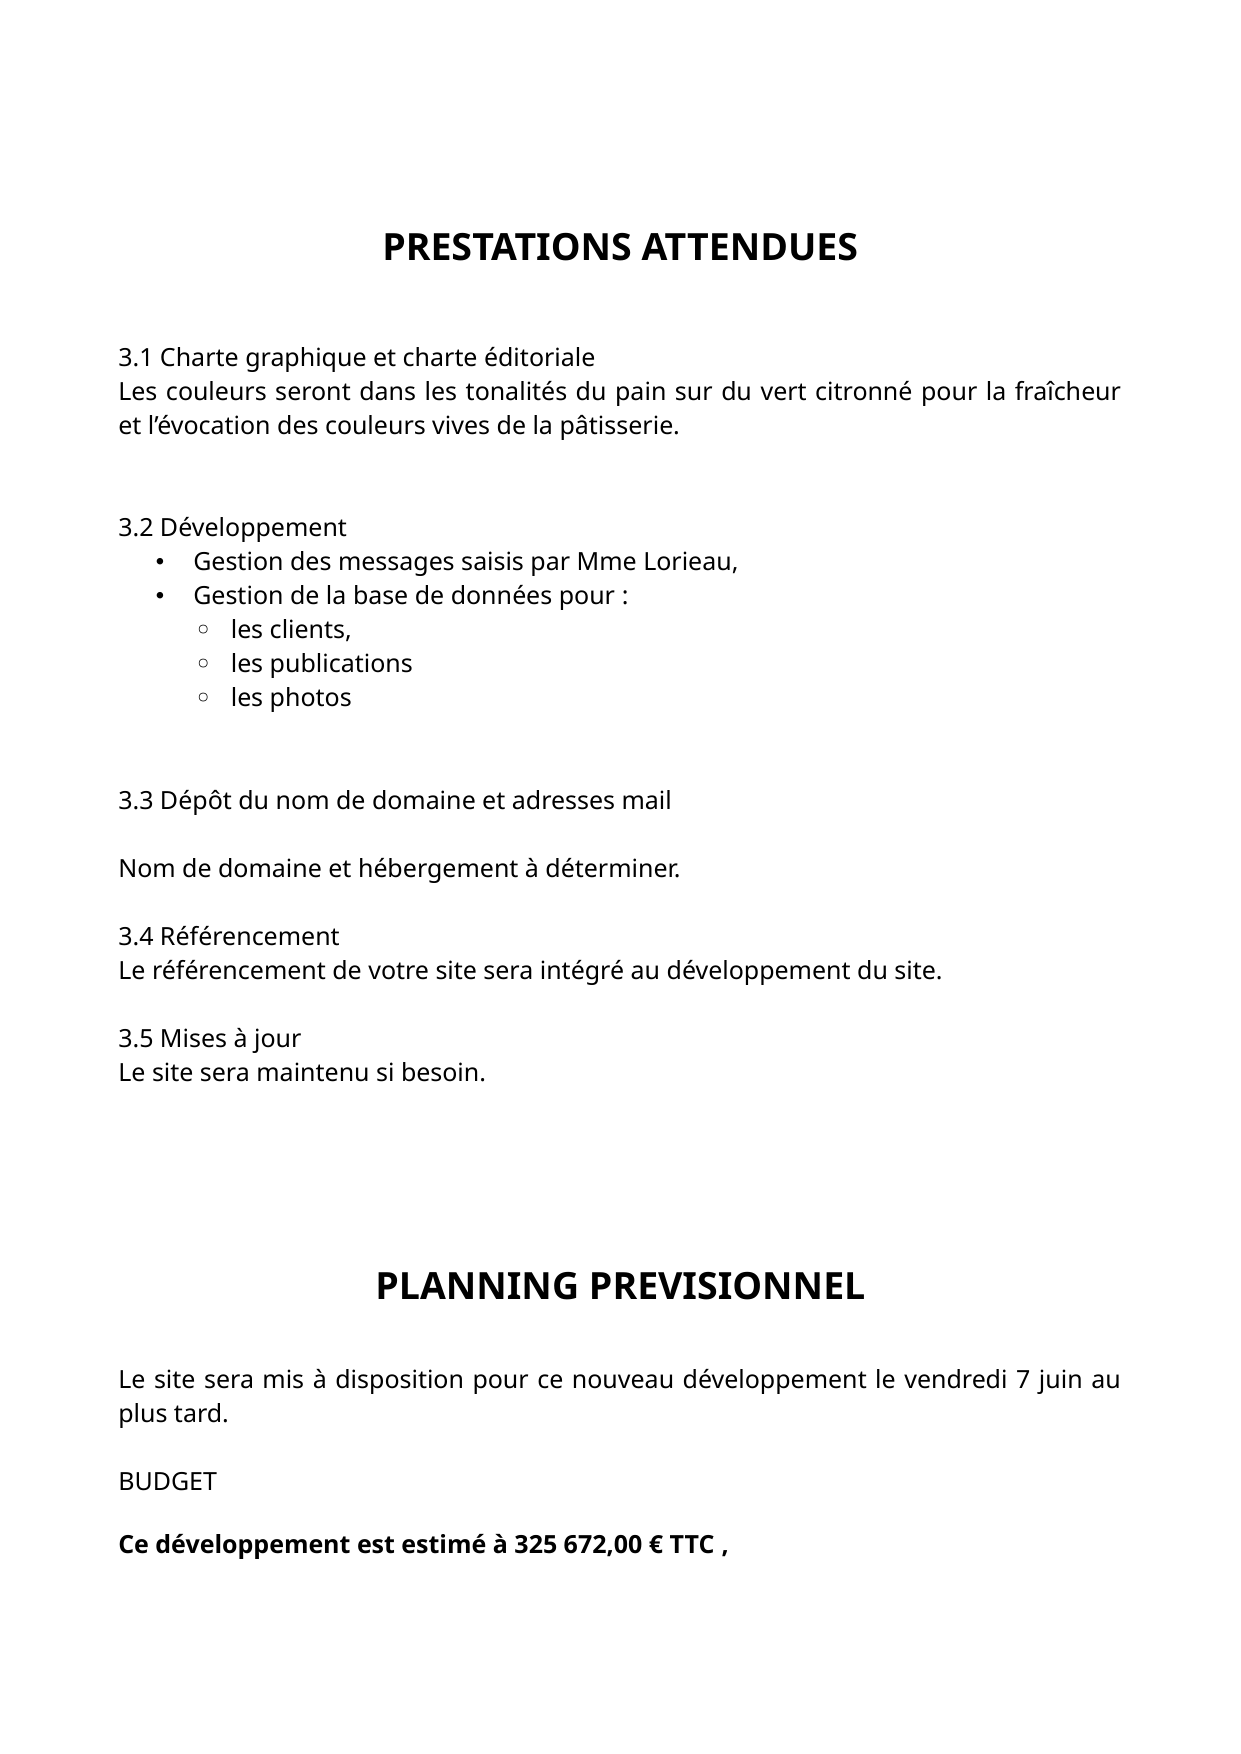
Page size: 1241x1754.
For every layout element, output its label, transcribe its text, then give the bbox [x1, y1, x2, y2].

list les photos [193, 680, 1122, 714]
text Le site sera maintenu si besoin. [118, 1055, 1122, 1089]
text Les couleurs seront dans les tonalités du pain sur du vert citronné pour la fraîcheur et l’évocation des couleurs vives de la pâtisserie. [118, 373, 1122, 442]
text PRESTATIONS ATTENDUES [118, 220, 1122, 271]
list les publications [193, 646, 1122, 680]
text BUDGET [118, 1463, 1122, 1497]
list Gestion de la base de données pour : [156, 578, 1122, 612]
text PLANNING PREVISIONNEL [118, 1259, 1122, 1310]
text 3.1 Charte graphique et charte éditoriale [118, 339, 1122, 373]
text 3.3 Dépôt du nom de domaine et adresses mail [118, 782, 1122, 816]
text 3.5 Mises à jour [118, 1021, 1122, 1055]
text Le site sera mis à disposition pour ce nouveau développement le vendredi 7 juin au plus tard. [118, 1361, 1122, 1429]
text Le référencement de votre site sera intégré au développement du site. [118, 953, 1122, 987]
list les clients, [193, 612, 1122, 646]
text Ce développement est estimé à 325 672,00 € TTC , [118, 1526, 1122, 1560]
list Gestion des messages saisis par Mme Lorieau, [156, 544, 1122, 578]
text Nom de domaine et hébergement à déterminer. [118, 850, 1122, 884]
text 3.4 Référencement [118, 918, 1122, 953]
text 3.2 Développement [118, 510, 1122, 544]
